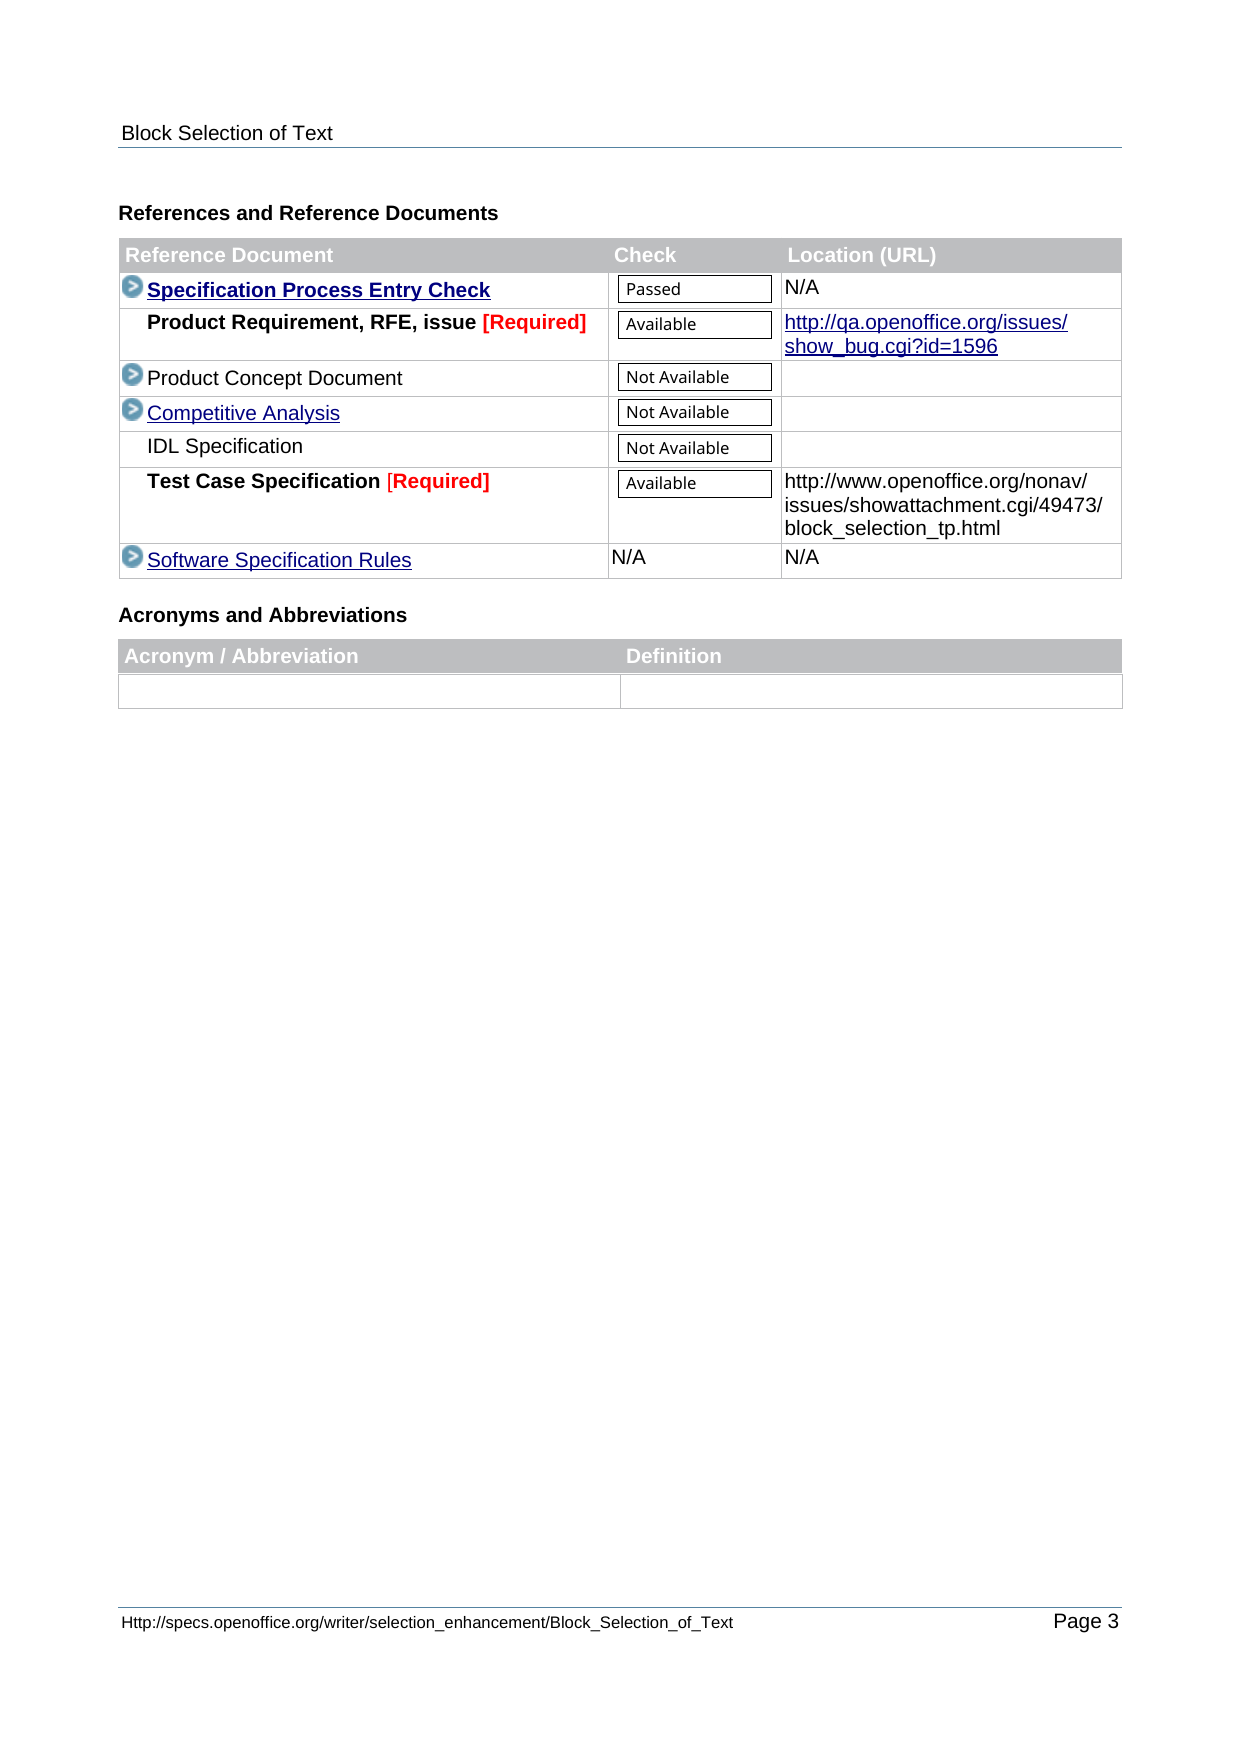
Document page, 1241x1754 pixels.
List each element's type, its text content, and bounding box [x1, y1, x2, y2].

table_cell Software Specification Rules [120, 544, 608, 578]
table_cell IDL Specification [120, 432, 608, 467]
subtitle References and Reference Documents [118, 202, 1122, 225]
table_cell [609, 309, 781, 360]
table_cell N/A [609, 544, 781, 578]
table_header Reference Document [119, 238, 608, 273]
table_cell [609, 468, 781, 543]
table_cell <Please enter location here> [782, 432, 1121, 467]
picture [122, 545, 147, 568]
table_cell [609, 361, 781, 396]
table_header Check [609, 238, 781, 273]
subtitle Acronyms and Abbreviations [118, 603, 1122, 626]
table_header Definition [620, 639, 1122, 673]
table_cell [609, 397, 781, 431]
picture [122, 275, 147, 298]
table_cell Competitive Analysis [120, 397, 608, 431]
table_cell http://www.openoffice.org/nonav/issues/showattachment.cgi/49473/block_selection_tp.html [782, 468, 1121, 543]
table_cell <Please enter location here> [782, 397, 1121, 431]
picture [122, 363, 147, 386]
table_cell Product Concept Document [120, 361, 608, 396]
table_cell N/A [782, 273, 1121, 308]
table_cell Product Requirement, RFE, issue [Required] [120, 309, 608, 360]
table_cell Test Case Specification [Required] [120, 468, 608, 543]
table_cell Specification Process Entry Check [120, 273, 608, 308]
table_cell [609, 273, 781, 308]
table_cell http://qa.openoffice.org/issues/show_bug.cgi?id=1596 [782, 309, 1121, 360]
picture [122, 398, 147, 421]
table_cell N/A [782, 544, 1121, 578]
table_cell <What You See Is What You Get> [621, 675, 1122, 708]
table_header Acronym / Abbreviation [118, 639, 620, 673]
table_cell <Please enter location here> [782, 361, 1121, 396]
table_cell [609, 432, 781, 467]
table_cell <WYSIWYG> [119, 675, 620, 708]
table_header Location (URL) [782, 238, 1122, 273]
